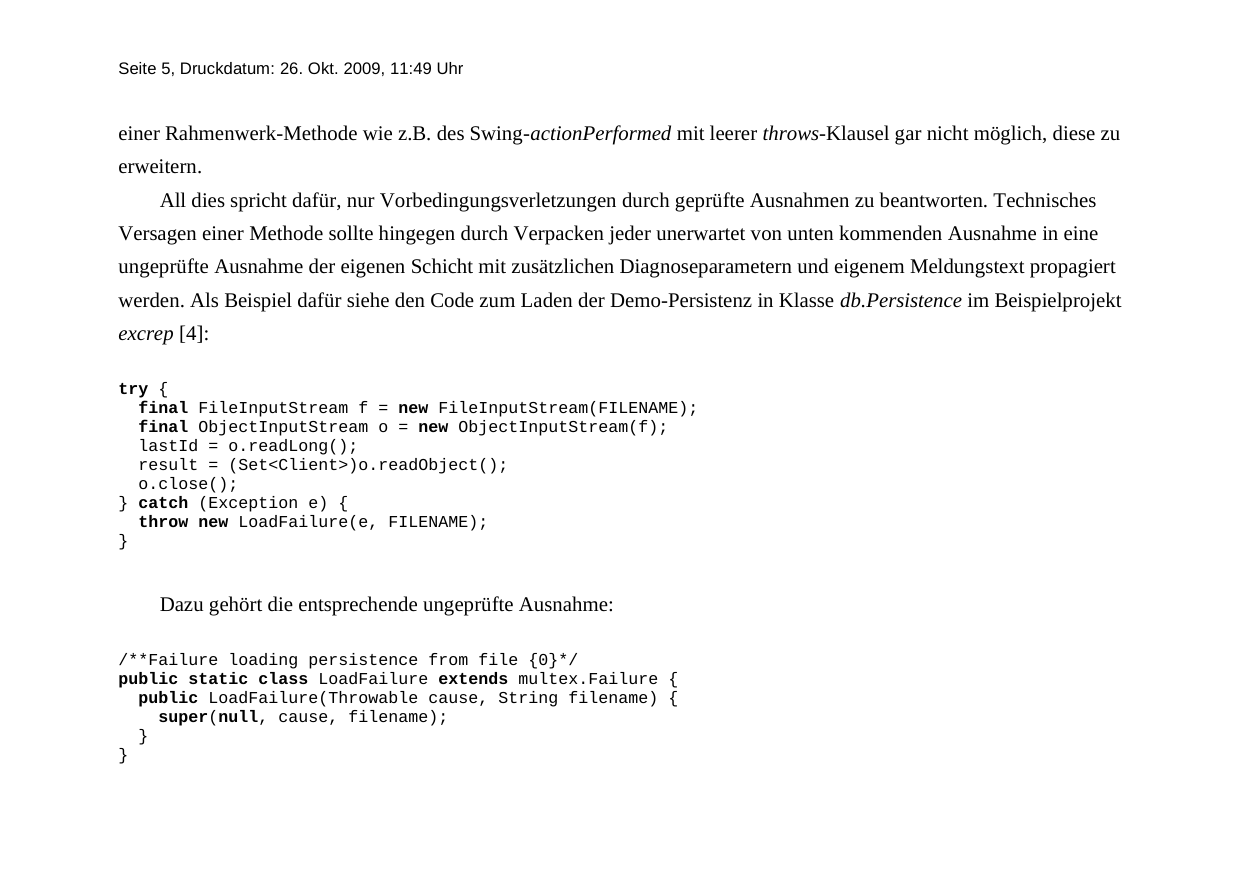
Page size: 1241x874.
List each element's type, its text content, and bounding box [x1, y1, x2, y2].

text All dies spricht dafür, nur Vorbedingungsverletzungen durch geprüfte Ausnahmen zu beantworten. Technisches Versagen einer Methode sollte hingegen durch Verpacken jeder unerwartet von unten kommenden Ausnahme in eine ungeprüfte Ausnahme der eigenen Schicht mit zusätzlichen Diagnoseparametern und eigenem Meldungstext propagiert werden. Als Beispiel dafür siehe den Code zum Laden der Demo-Persistenz in Klasse db.Persistence im Beispielprojekt excrep [4]: [118, 181, 1122, 347]
text o.close(); [118, 475, 1122, 494]
text final ObjectInputStream o = new ObjectInputStream(f); [118, 418, 1122, 437]
text /**Failure loading persistence from file {0}*/ [118, 651, 1122, 670]
text } [118, 727, 1122, 746]
text final FileInputStream f = new FileInputStream(FILENAME); [118, 399, 1122, 418]
text einer Rahmenwerk-Methode wie z.B. des Swing-actionPerformed mit leerer throws-Klausel gar nicht möglich, diese zu erweitern. [118, 114, 1122, 181]
text public static class LoadFailure extends multex.Failure { [118, 670, 1122, 689]
text throw new LoadFailure(e, FILENAME); [118, 513, 1122, 532]
text lastId = o.readLong(); [118, 437, 1122, 456]
text } [118, 532, 1122, 551]
text super(null, cause, filename); [118, 708, 1122, 727]
text } catch (Exception e) { [118, 494, 1122, 513]
text public LoadFailure(Throwable cause, String filename) { [118, 689, 1122, 708]
text Dazu gehört die entsprechende ungeprüfte Ausnahme: [118, 584, 1122, 618]
text try { [118, 381, 1122, 399]
text } [118, 746, 1122, 765]
text result = (Set<Client>)o.readObject(); [118, 456, 1122, 475]
